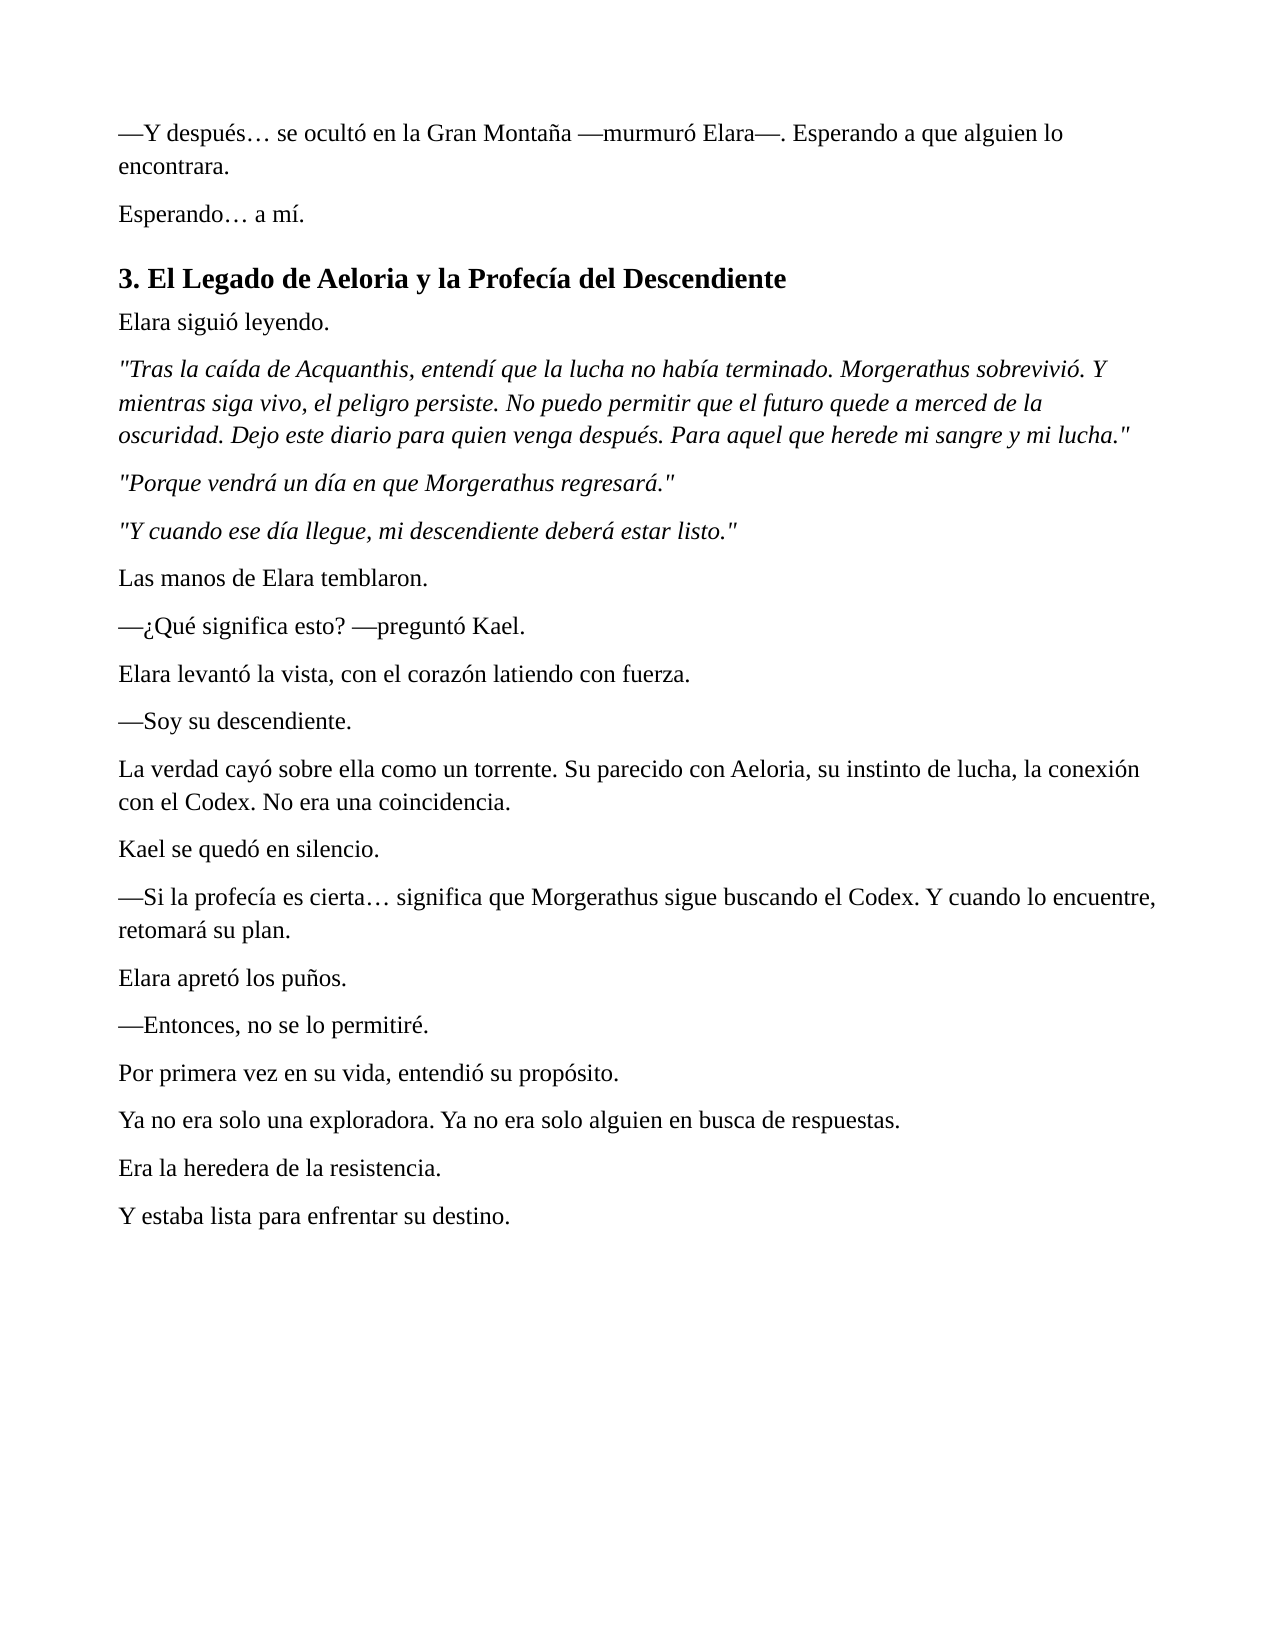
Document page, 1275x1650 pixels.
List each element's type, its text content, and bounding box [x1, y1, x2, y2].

text —Si la profecía es cierta… significa que Morgerathus sigue buscando el Codex. Y cuando lo encuentre, retomará su plan. [118, 882, 1157, 944]
text Kael se quedó en silencio. [118, 834, 1157, 863]
text —Entonces, no se lo permitiré. [118, 1010, 1157, 1039]
text "Porque vendrá un día en que Morgerathus regresará." [118, 468, 1157, 497]
text Y estaba lista para enfrentar su destino. [118, 1201, 1157, 1229]
text Las manos de Elara temblaron. [118, 563, 1157, 592]
text Ya no era solo una exploradora. Ya no era solo alguien en busca de respuestas. [118, 1106, 1157, 1134]
text Esperando… a mí. [118, 199, 1157, 227]
text Era la heredera de la resistencia. [118, 1153, 1157, 1182]
text Elara levantó la vista, con el corazón latiendo con fuerza. [118, 659, 1157, 687]
text —¿Qué significa esto? —preguntó Kael. [118, 611, 1157, 640]
text —Soy su descendiente. [118, 706, 1157, 735]
text Por primera vez en su vida, entendió su propósito. [118, 1058, 1157, 1087]
text Elara apretó los puños. [118, 963, 1157, 991]
text "Y cuando ese día llegue, mi descendiente deberá estar listo." [118, 516, 1157, 544]
text La verdad cayó sobre ella como un torrente. Su parecido con Aeloria, su instinto de lucha, la conexión con el Codex. No era una coincidencia. [118, 754, 1157, 816]
text "Tras la caída de Acquanthis, entendí que la lucha no había terminado. Morgerathus sobrevivió. Y mientras siga vivo, el peligro persiste. No puedo permitir que el futuro quede a merced de la oscuridad. Dejo este diario para quien venga después. Para aquel que herede mi sangre y mi lucha." [118, 354, 1157, 449]
text —Y después… se ocultó en la Gran Montaña —murmuró Elara—. Esperando a que alguien lo encontrara. [118, 118, 1157, 180]
text Elara siguió leyendo. [118, 307, 1157, 336]
subtitle 3. El Legado de Aeloria y la Profecía del Descendiente [118, 261, 1157, 294]
